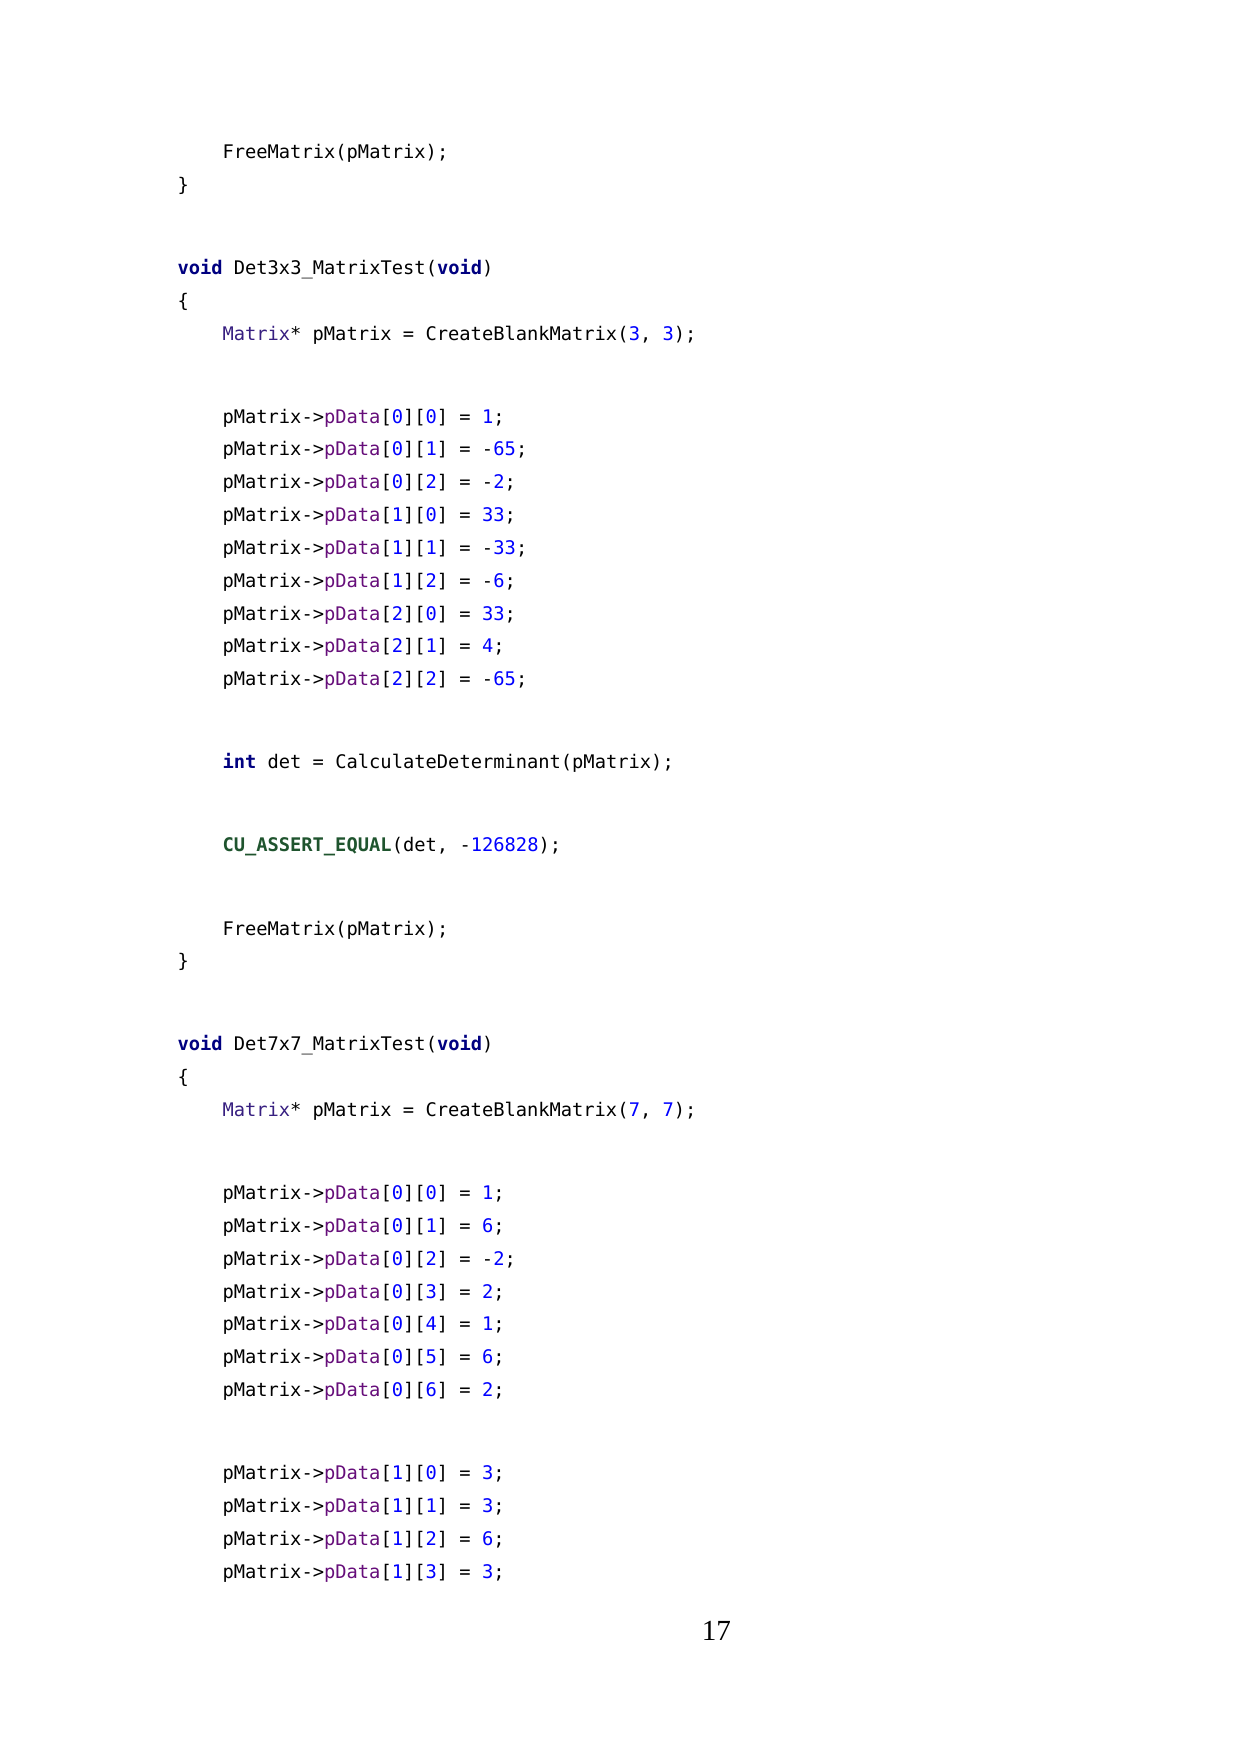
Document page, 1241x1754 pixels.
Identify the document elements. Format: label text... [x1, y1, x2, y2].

text FreeMatrix(pMatrix); } void Det3x3_MatrixTest(void) { Matrix* pMatrix = CreateBlankMatrix(3, 3); pMatrix->pData[0][0] = 1; pMatrix->pData[0][1] = -65; pMatrix->pData[0][2] = -2; pMatrix->pData[1][0] = 33; pMatrix->pData[1][1] = -33; pMatrix->pData[1][2] = -6; pMatrix->pData[2][0] = 33; pMatrix->pData[2][1] = 4; pMatrix->pData[2][2] = -65; int det = CalculateDeterminant(pMatrix); CU_ASSERT_EQUAL(det, -126828); FreeMatrix(pMatrix); } void Det7x7_MatrixTest(void) { Matrix* pMatrix = CreateBlankMatrix(7, 7); pMatrix->pData[0][0] = 1; pMatrix->pData[0][1] = 6; pMatrix->pData[0][2] = -2; pMatrix->pData[0][3] = 2; pMatrix->pData[0][4] = 1; pMatrix->pData[0][5] = 6; pMatrix->pData[0][6] = 2; pMatrix->pData[1][0] = 3; pMatrix->pData[1][1] = 3; pMatrix->pData[1][2] = 6; pMatrix->pData[1][3] = 3; [177, 141, 1181, 1582]
